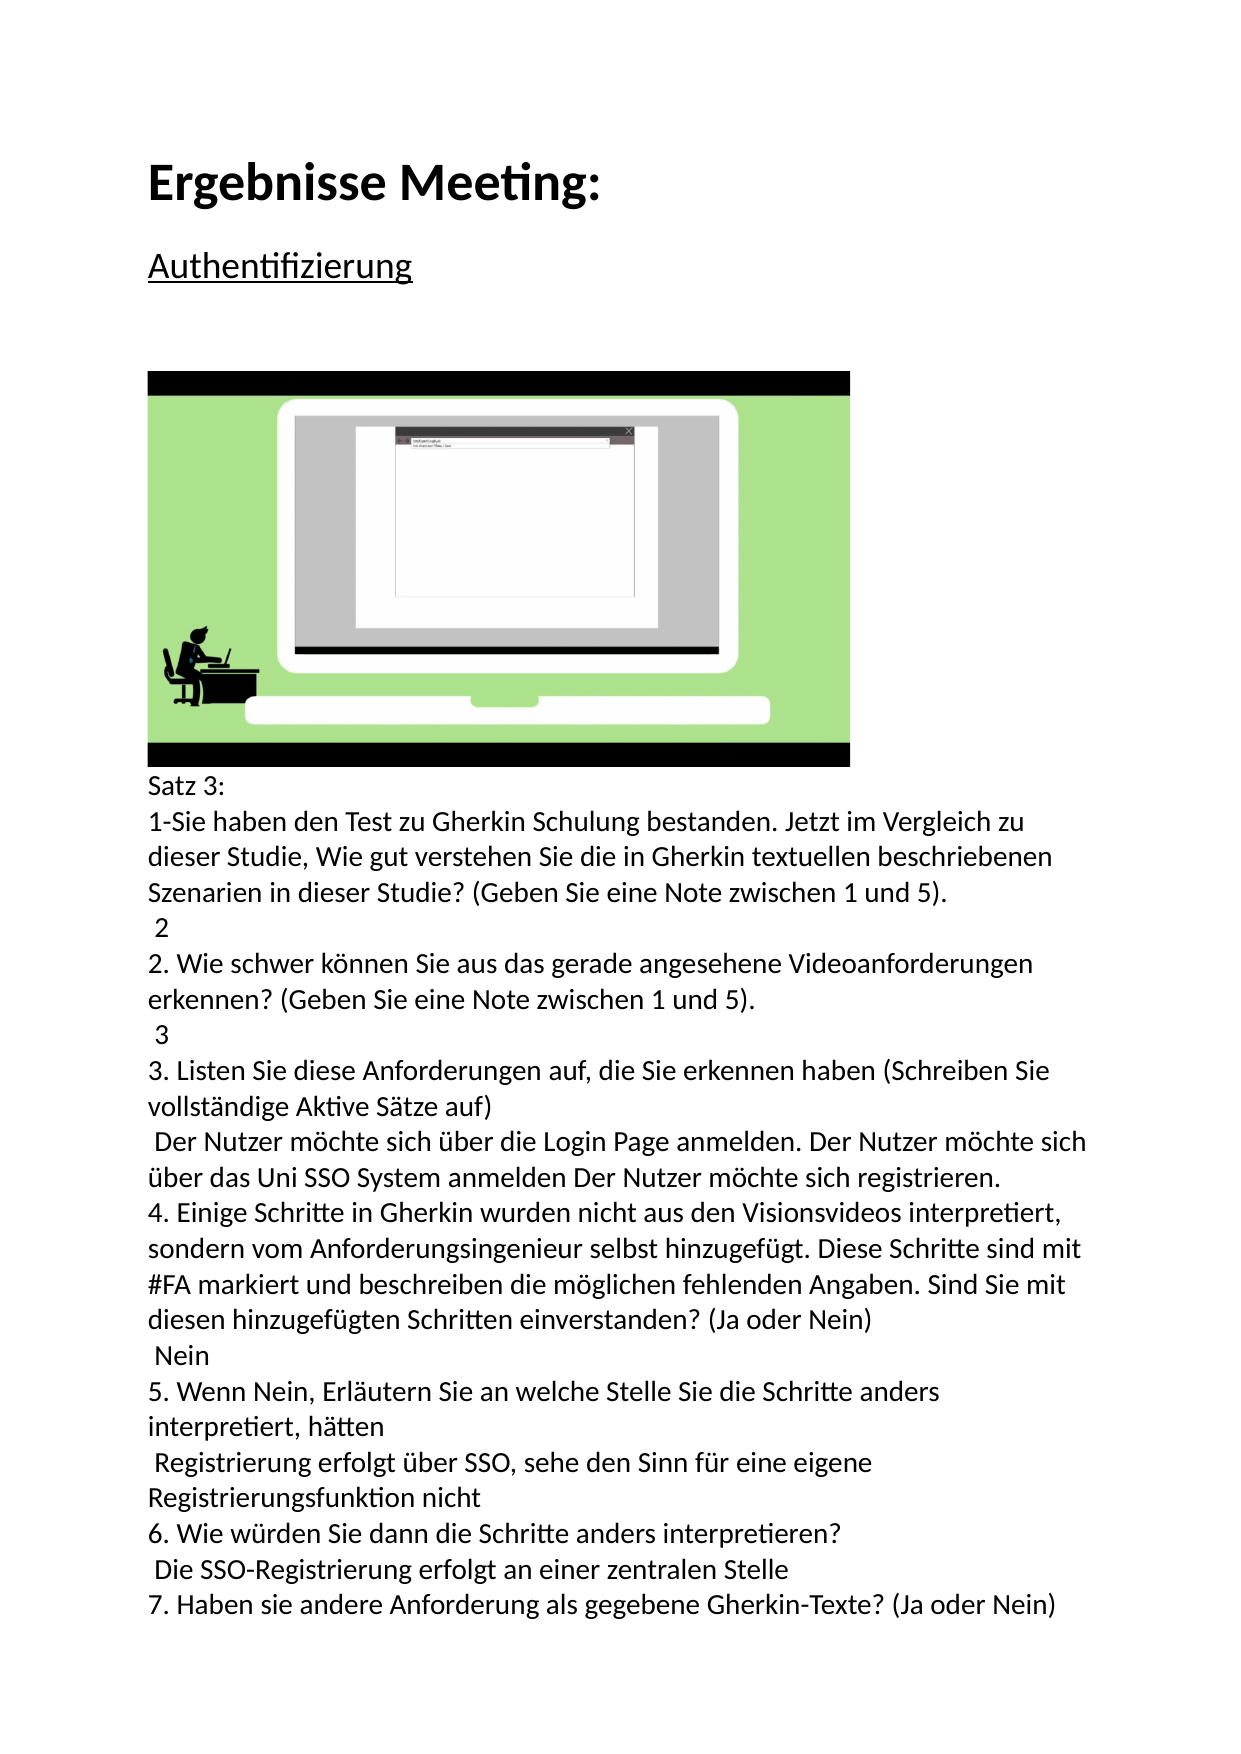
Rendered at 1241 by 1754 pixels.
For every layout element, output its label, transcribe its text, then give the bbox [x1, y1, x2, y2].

text 2 [148, 909, 1093, 945]
text Registrierung erfolgt über SSO, sehe den Sinn für eine eigene Registrierungsfunktion nicht [148, 1444, 1093, 1515]
text 6. Wie würden Sie dann die Schritte anders interpretieren? [148, 1515, 1093, 1551]
text 1-Sie haben den Test zu Gherkin Schulung bestanden. Jetzt im Vergleich zu dieser Studie, Wie gut verstehen Sie die in Gherkin textuellen beschriebenen Szenarien in dieser Studie? (Geben Sie eine Note zwischen 1 und 5). [148, 803, 1093, 909]
text Die SSO-Registrierung erfolgt an einer zentralen Stelle [148, 1551, 1093, 1586]
text Der Nutzer möchte sich über die Login Page anmelden. Der Nutzer möchte sich über das Uni SSO System anmelden Der Nutzer möchte sich registrieren. [148, 1123, 1093, 1194]
text Satz 3: [148, 767, 1093, 803]
text 3 [148, 1016, 1093, 1052]
subtitle Ergebnisse Meeting: [148, 148, 1093, 214]
text 7. Haben sie andere Anforderung als gegebene Gherkin-Texte? (Ja oder Nein) [148, 1586, 1093, 1622]
subtitle Authentifizierung [148, 242, 1093, 288]
text 5. Wenn Nein, Erläutern Sie an welche Stelle Sie die Schritte anders interpretiert, hätten [148, 1373, 1093, 1444]
text 4. Einige Schritte in Gherkin wurden nicht aus den Visionsvideos interpretiert, sondern vom Anforderungsingenieur selbst hinzugefügt. Diese Schritte sind mit #FA markiert und beschreiben die möglichen fehlenden Angaben. Sind Sie mit diesen hinzugefügten Schritten einverstanden? (Ja oder Nein) [148, 1194, 1093, 1337]
text Nein [148, 1337, 1093, 1373]
text 2. Wie schwer können Sie aus das gerade angesehene Videoanforderungen erkennen? (Geben Sie eine Note zwischen 1 und 5). [148, 945, 1093, 1016]
text 3. Listen Sie diese Anforderungen auf, die Sie erkennen haben (Schreiben Sie vollständige Aktive Sätze auf) [148, 1052, 1093, 1123]
